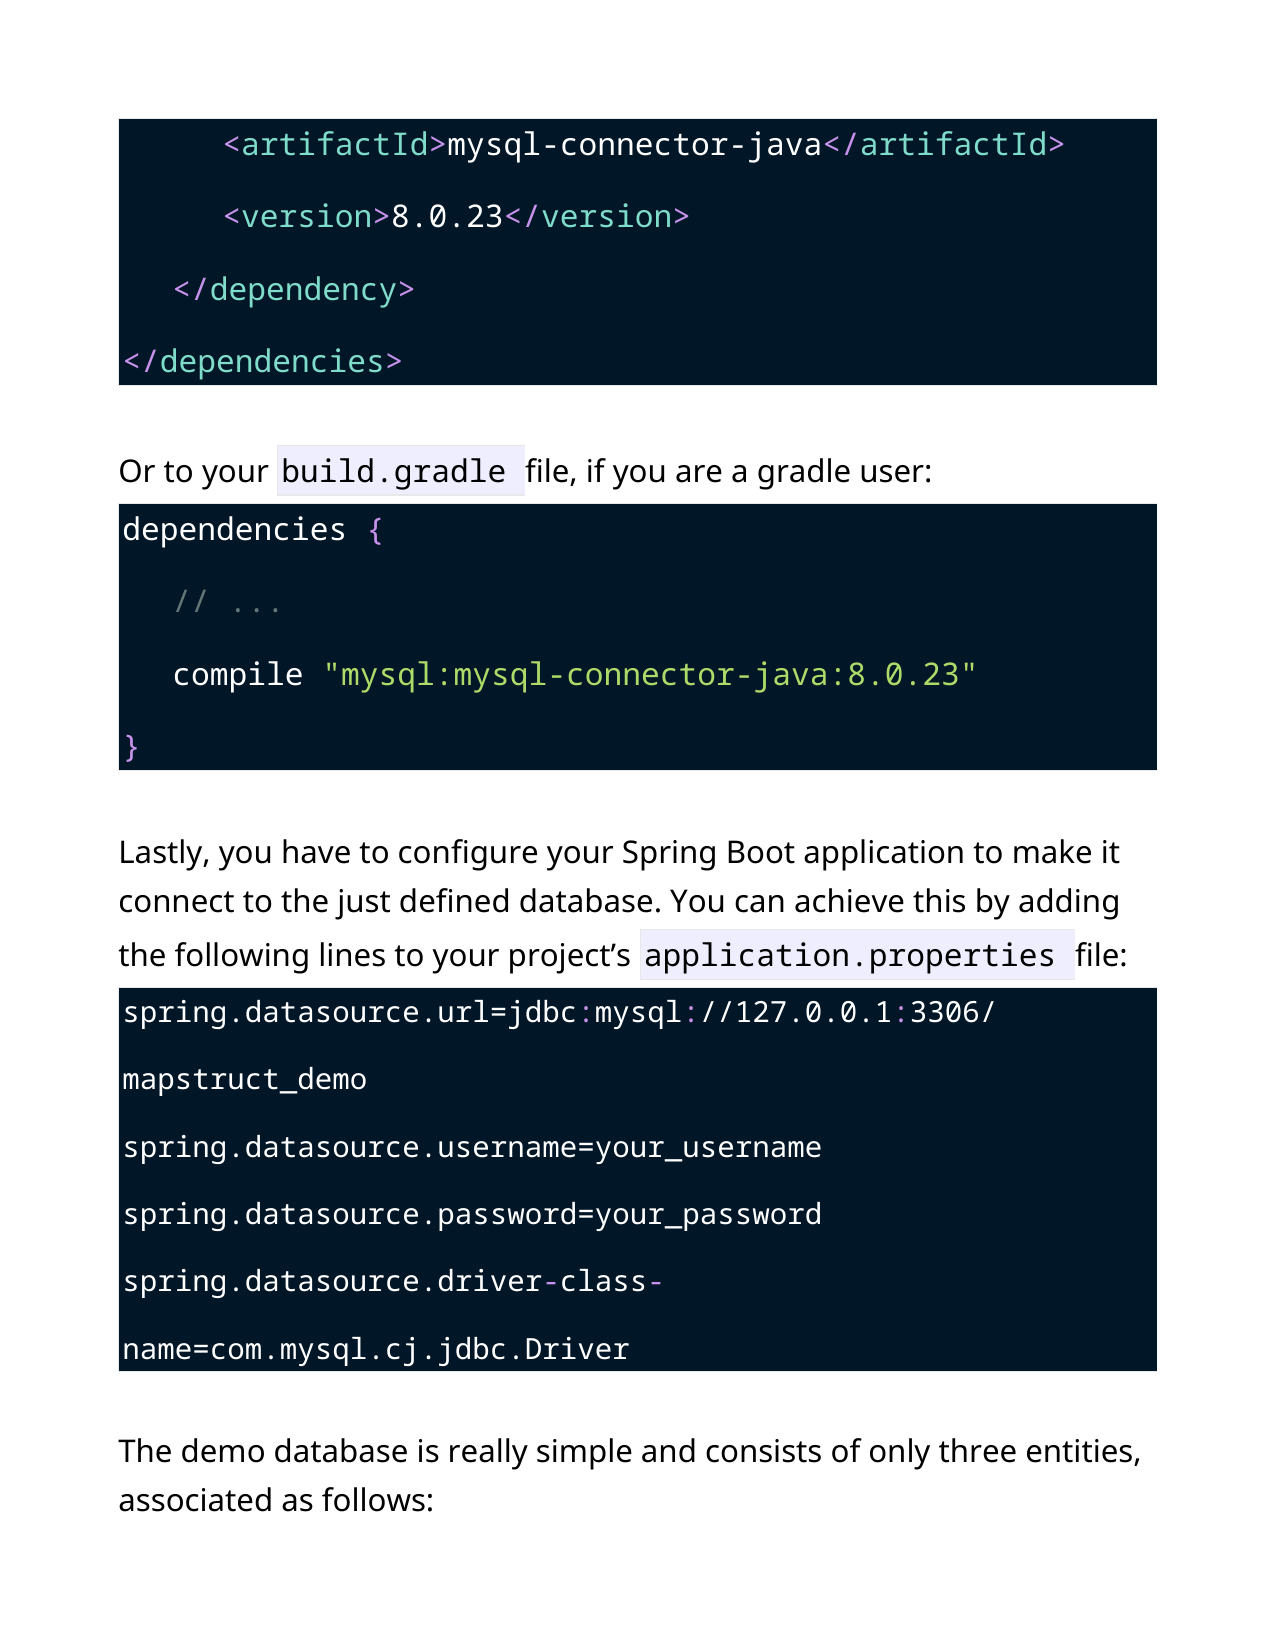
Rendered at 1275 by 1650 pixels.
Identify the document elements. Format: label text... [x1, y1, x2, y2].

text build.gradle file, if you are a gradle user: [278, 445, 1157, 496]
text dependencies { [119, 504, 1157, 550]
text Or to your [118, 445, 277, 496]
text // ... [119, 576, 1157, 622]
text </dependency> [119, 263, 1157, 309]
text spring.datasource.password=your_password [119, 1189, 1157, 1233]
text <artifactId>mysql-connector-java</artifactId> [119, 119, 1157, 165]
text spring.datasource.username=your_username [119, 1122, 1157, 1166]
text Lastly, you have to configure your Spring Boot application to make it connect to the just defined database. You can achieve this by adding the following lines to your project’s application.properties file: [118, 830, 1157, 980]
text The demo database is really simple and consists of only three entities, associated as follows: [118, 1429, 1157, 1521]
text </dependencies> [119, 335, 1157, 385]
text <version>8.0.23</version> [119, 191, 1157, 237]
text spring.datasource.driver-class-name=com.mysql.cj.jdbc.Driver [119, 1257, 1157, 1371]
text } [119, 720, 1157, 770]
text spring.datasource.url=jdbc:mysql://127.0.0.1:3306/mapstruct_demo [119, 988, 1157, 1098]
text compile "mysql:mysql-connector-java:8.0.23" [119, 648, 1157, 694]
